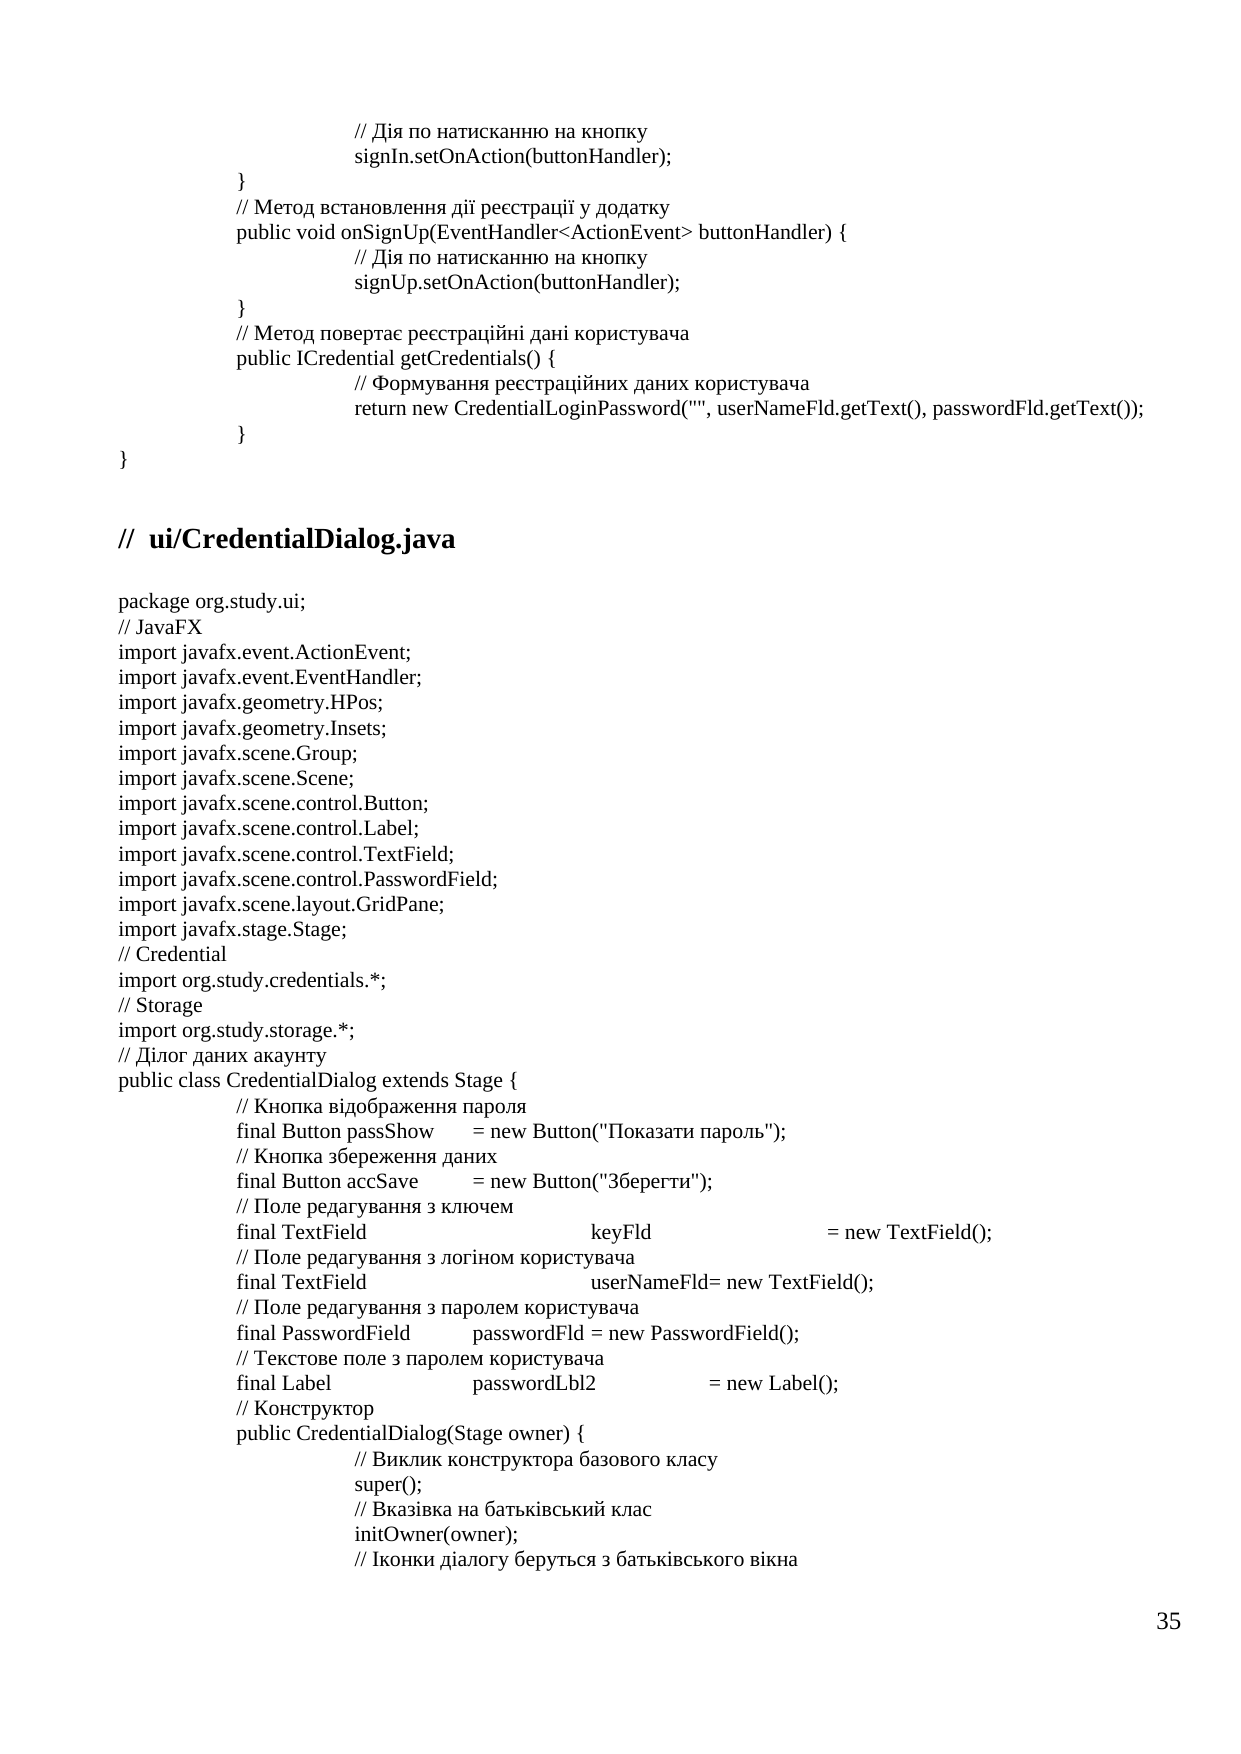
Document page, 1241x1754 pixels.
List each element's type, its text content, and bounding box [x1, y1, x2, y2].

text // Метод встановлення дії реєстрації у додатку [118, 194, 1181, 219]
text final Button passShow = new Button("Показати пароль"); [118, 1118, 1181, 1143]
text // Виклик конструктора базового класу [118, 1446, 1181, 1471]
text // Поле редагування з логіном користувача [118, 1244, 1181, 1269]
text import javafx.scene.Group; [118, 740, 1181, 765]
text import javafx.event.EventHandler; [118, 664, 1181, 689]
text // Конструктор [118, 1395, 1181, 1420]
text import javafx.scene.control.PasswordField; [118, 866, 1181, 891]
text // Вказівка на батьківський клас [118, 1496, 1181, 1521]
text // Дія по натисканню на кнопку [118, 244, 1181, 269]
text public CredentialDialog(Stage owner) { [118, 1420, 1181, 1446]
text // Текстове поле з паролем користувача [118, 1345, 1181, 1370]
text // Credential [118, 941, 1181, 967]
text public ICredential getCredentials() { [118, 345, 1181, 370]
text package org.study.ui; [118, 588, 1181, 614]
text // Ділог даних акаунту [118, 1042, 1181, 1067]
text super(); [118, 1471, 1181, 1496]
text signIn.setOnAction(buttonHandler); [118, 143, 1181, 168]
text // Кнопка відображення пароля [118, 1093, 1181, 1118]
text // Поле редагування з паролем користувача [118, 1294, 1181, 1319]
text // Кнопка збереження даних [118, 1143, 1181, 1168]
text // Дія по натисканню на кнопку [118, 118, 1181, 143]
text // Storage [118, 992, 1181, 1017]
text final Label passwordLbl2 = new Label(); [118, 1370, 1181, 1395]
text import javafx.geometry.HPos; [118, 689, 1181, 714]
text // Поле редагування з ключем [118, 1193, 1181, 1219]
text import javafx.scene.control.Button; [118, 790, 1181, 815]
text import javafx.geometry.Insets; [118, 714, 1181, 740]
text return new CredentialLoginPassword("", userNameFld.getText(), passwordFld.getText()); [118, 395, 1181, 421]
text final TextField keyFld = new TextField(); [118, 1219, 1181, 1244]
text // Метод повертає реєстраційні дані користувача [118, 320, 1181, 345]
text import org.study.credentials.*; [118, 967, 1181, 992]
text public class CredentialDialog extends Stage { [118, 1067, 1181, 1093]
text } [118, 446, 1181, 471]
text final TextField userNameFld = new TextField(); [118, 1269, 1181, 1294]
text public void onSignUp(EventHandler<ActionEvent> buttonHandler) { [118, 219, 1181, 244]
text // Формування реєстраційних даних користувача [118, 370, 1181, 395]
text final PasswordField passwordFld = new PasswordField(); [118, 1319, 1181, 1345]
text import javafx.stage.Stage; [118, 916, 1181, 941]
text import javafx.scene.control.TextField; [118, 841, 1181, 866]
text } [118, 168, 1181, 194]
text import org.study.storage.*; [118, 1017, 1181, 1042]
text import javafx.event.ActionEvent; [118, 639, 1181, 664]
text import javafx.scene.control.Label; [118, 815, 1181, 841]
text import javafx.scene.layout.GridPane; [118, 891, 1181, 916]
text final Button accSave = new Button("Зберегти"); [118, 1168, 1181, 1193]
text signUp.setOnAction(buttonHandler); [118, 269, 1181, 294]
text // Іконки діалогу беруться з батьківського вікна [118, 1546, 1181, 1572]
text } [118, 421, 1181, 446]
text // JavaFX [118, 614, 1181, 639]
text initOwner(owner); [118, 1521, 1181, 1546]
text import javafx.scene.Scene; [118, 765, 1181, 790]
text } [118, 294, 1181, 320]
text // ui/CredentialDialog.java [118, 521, 1181, 555]
